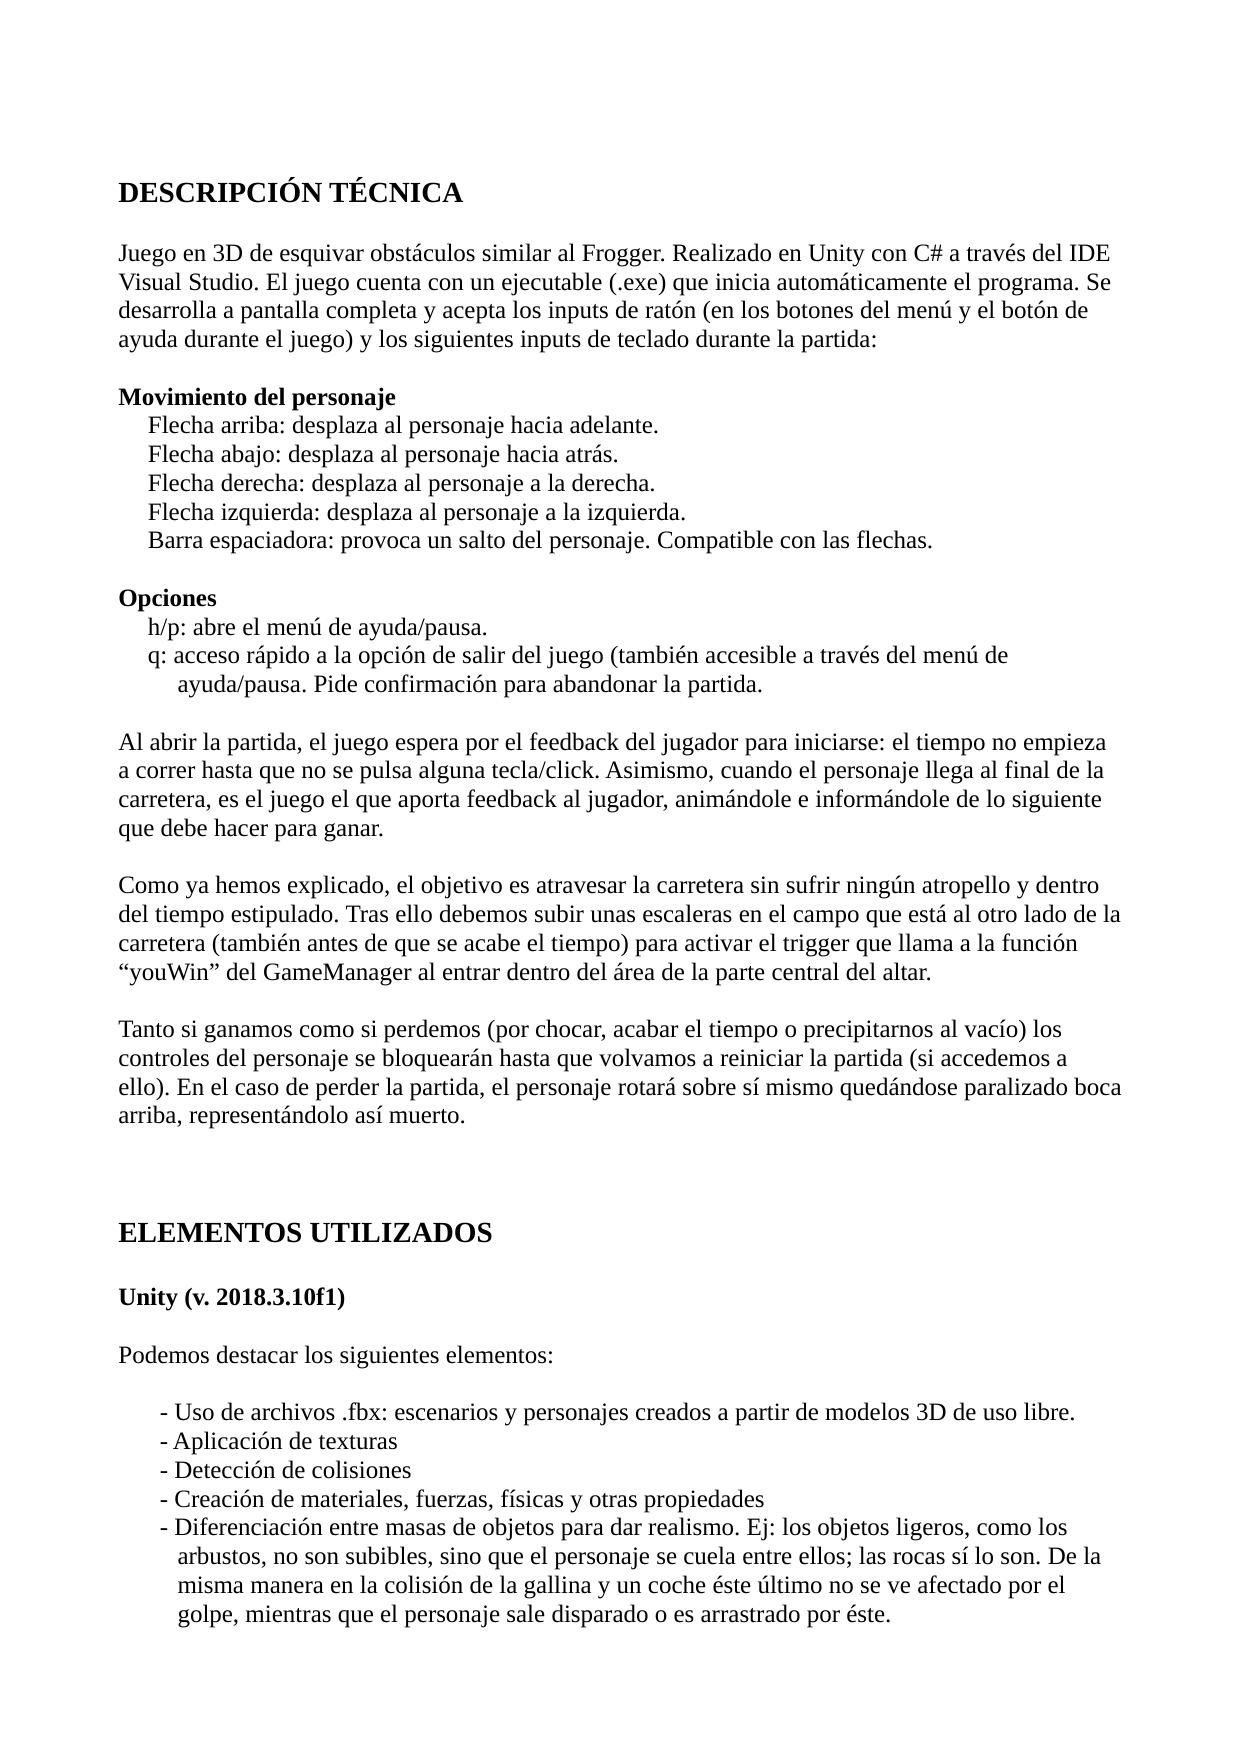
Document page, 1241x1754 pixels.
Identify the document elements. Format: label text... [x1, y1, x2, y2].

text Flecha derecha: desplaza al personaje a la derecha. [148, 468, 1122, 497]
text Movimiento del personaje [118, 382, 1122, 410]
text Flecha izquierda: desplaza al personaje a la izquierda. [148, 497, 1122, 525]
text ELEMENTOS UTILIZADOS [118, 1215, 1122, 1249]
text - Diferenciación entre masas de objetos para dar realismo. Ej: los objetos ligeros, como los arbustos, no son subibles, sino que el personaje se cuela entre ellos; las rocas sí lo son. De la misma manera en la colisión de la gallina y un coche éste último no se ve afectado por el golpe, mientras que el personaje sale disparado o es arrastrado por éste. [159, 1512, 1122, 1627]
text q: acceso rápido a la opción de salir del juego (también accesible a través del menú de ayuda/pausa. Pide confirmación para abandonar la partida. [148, 640, 1122, 698]
text - Detección de colisiones [159, 1455, 1122, 1484]
text - Aplicación de texturas [159, 1426, 1122, 1455]
text Opciones [118, 583, 1122, 612]
text Unity (v. 2018.3.10f1) [118, 1282, 1122, 1311]
text - Uso de archivos .fbx: escenarios y personajes creados a partir de modelos 3D de uso libre. [159, 1397, 1122, 1426]
text Como ya hemos explicado, el objetivo es atravesar la carretera sin sufrir ningún atropello y dentro del tiempo estipulado. Tras ello debemos subir unas escaleras en el campo que está al otro lado de la carretera (también antes de que se acabe el tiempo) para activar el trigger que llama a la función “youWin” del GameManager al entrar dentro del área de la parte central del altar. [118, 870, 1122, 985]
text Tanto si ganamos como si perdemos (por chocar, acabar el tiempo o precipitarnos al vacío) los controles del personaje se bloquearán hasta que volvamos a reiniciar la partida (si accedemos a ello). En el caso de perder la partida, el personaje rotará sobre sí mismo quedándose paralizado boca arriba, representándolo así muerto. [118, 1014, 1122, 1129]
text Flecha arriba: desplaza al personaje hacia adelante. [148, 410, 1122, 439]
text Barra espaciadora: provoca un salto del personaje. Compatible con las flechas. [148, 525, 1122, 554]
text Flecha abajo: desplaza al personaje hacia atrás. [148, 439, 1122, 468]
text Podemos destacar los siguientes elementos: [118, 1340, 1122, 1369]
text Juego en 3D de esquivar obstáculos similar al Frogger. Realizado en Unity con C# a través del IDE Visual Studio. El juego cuenta con un ejecutable (.exe) que inicia automáticamente el programa. Se desarrolla a pantalla completa y acepta los inputs de ratón (en los botones del menú y el botón de ayuda durante el juego) y los siguientes inputs de teclado durante la partida: [118, 238, 1122, 353]
text h/p: abre el menú de ayuda/pausa. [148, 612, 1122, 640]
text - Creación de materiales, fuerzas, físicas y otras propiedades [159, 1484, 1122, 1512]
text Al abrir la partida, el juego espera por el feedback del jugador para iniciarse: el tiempo no empieza a correr hasta que no se pulsa alguna tecla/click. Asimismo, cuando el personaje llega al final de la carretera, es el juego el que aporta feedback al jugador, animándole e informándole de lo siguiente que debe hacer para ganar. [118, 727, 1122, 842]
text DESCRIPCIÓN TÉCNICA [118, 176, 1122, 209]
